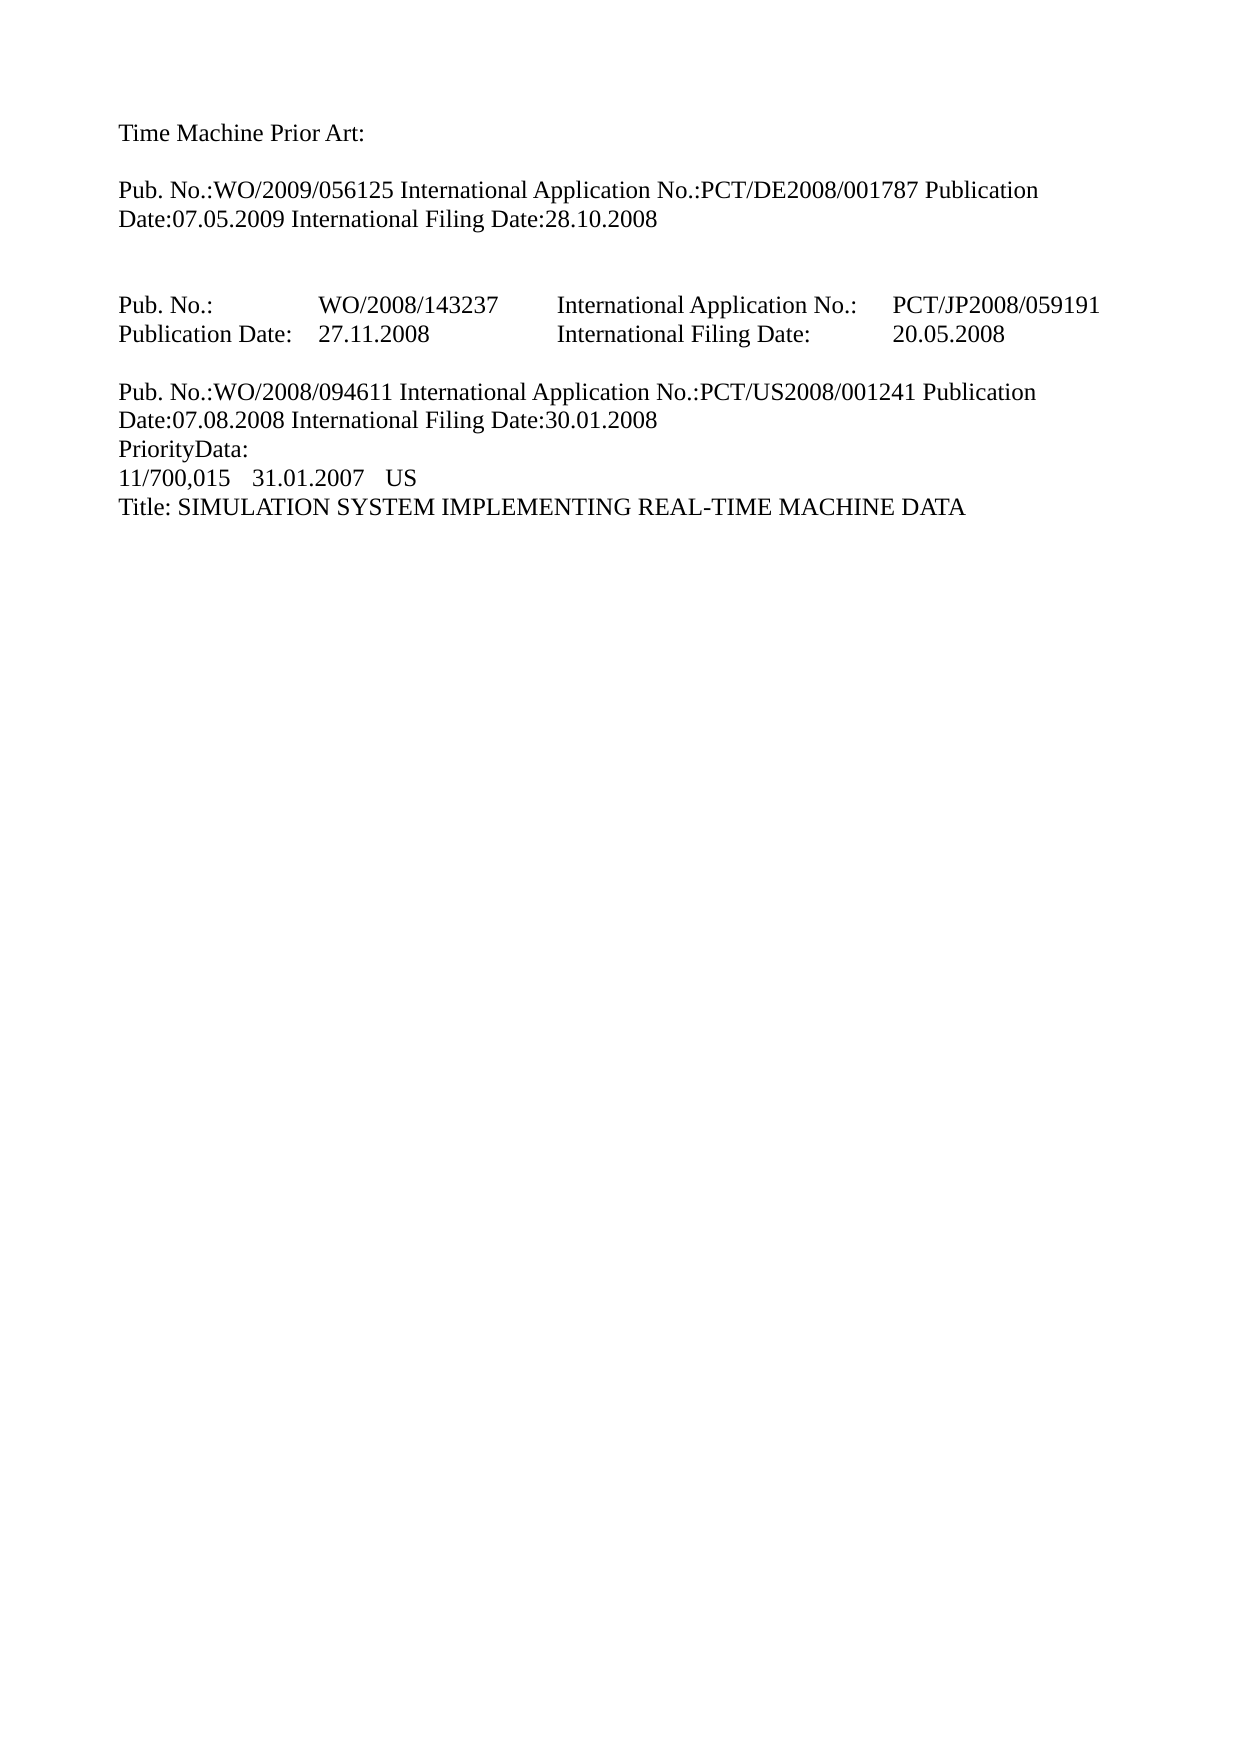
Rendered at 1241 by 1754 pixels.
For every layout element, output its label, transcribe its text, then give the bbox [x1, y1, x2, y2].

table_header International Application No.: [557, 291, 879, 319]
table_cell Publication Date: [118, 319, 305, 348]
table_header PCT/JP2008/059191 [892, 291, 1118, 319]
table_header [366, 463, 385, 492]
text Title: SIMULATION SYSTEM IMPLEMENTING REAL-TIME MACHINE DATA [118, 492, 1122, 521]
table_header WO/2008/143237 [318, 291, 514, 319]
text PriorityData: [118, 434, 1122, 463]
text Pub. No.:WO/2008/094611 International Application No.:PCT/US2008/001241 Publication Date:07.08.2008 International Filing Date:30.01.2008 [118, 377, 1122, 434]
table_cell 20.05.2008 [892, 319, 1118, 348]
table_header [233, 463, 252, 492]
text Time Machine Prior Art: [118, 118, 1122, 147]
table_header US [385, 463, 420, 492]
table_header 31.01.2007 [252, 463, 366, 492]
text Pub. No.:WO/2009/056125 International Application No.:PCT/DE2008/001787 Publication Date:07.05.2009 International Filing Date:28.10.2008 [118, 176, 1122, 233]
table_header [514, 291, 557, 348]
table_header 11/700,015 [118, 463, 233, 492]
table_cell 27.11.2008 [318, 319, 514, 348]
table_header [879, 291, 892, 348]
table_header Pub. No.: [118, 291, 305, 319]
table_header [305, 291, 318, 348]
table_cell International Filing Date: [557, 319, 879, 348]
